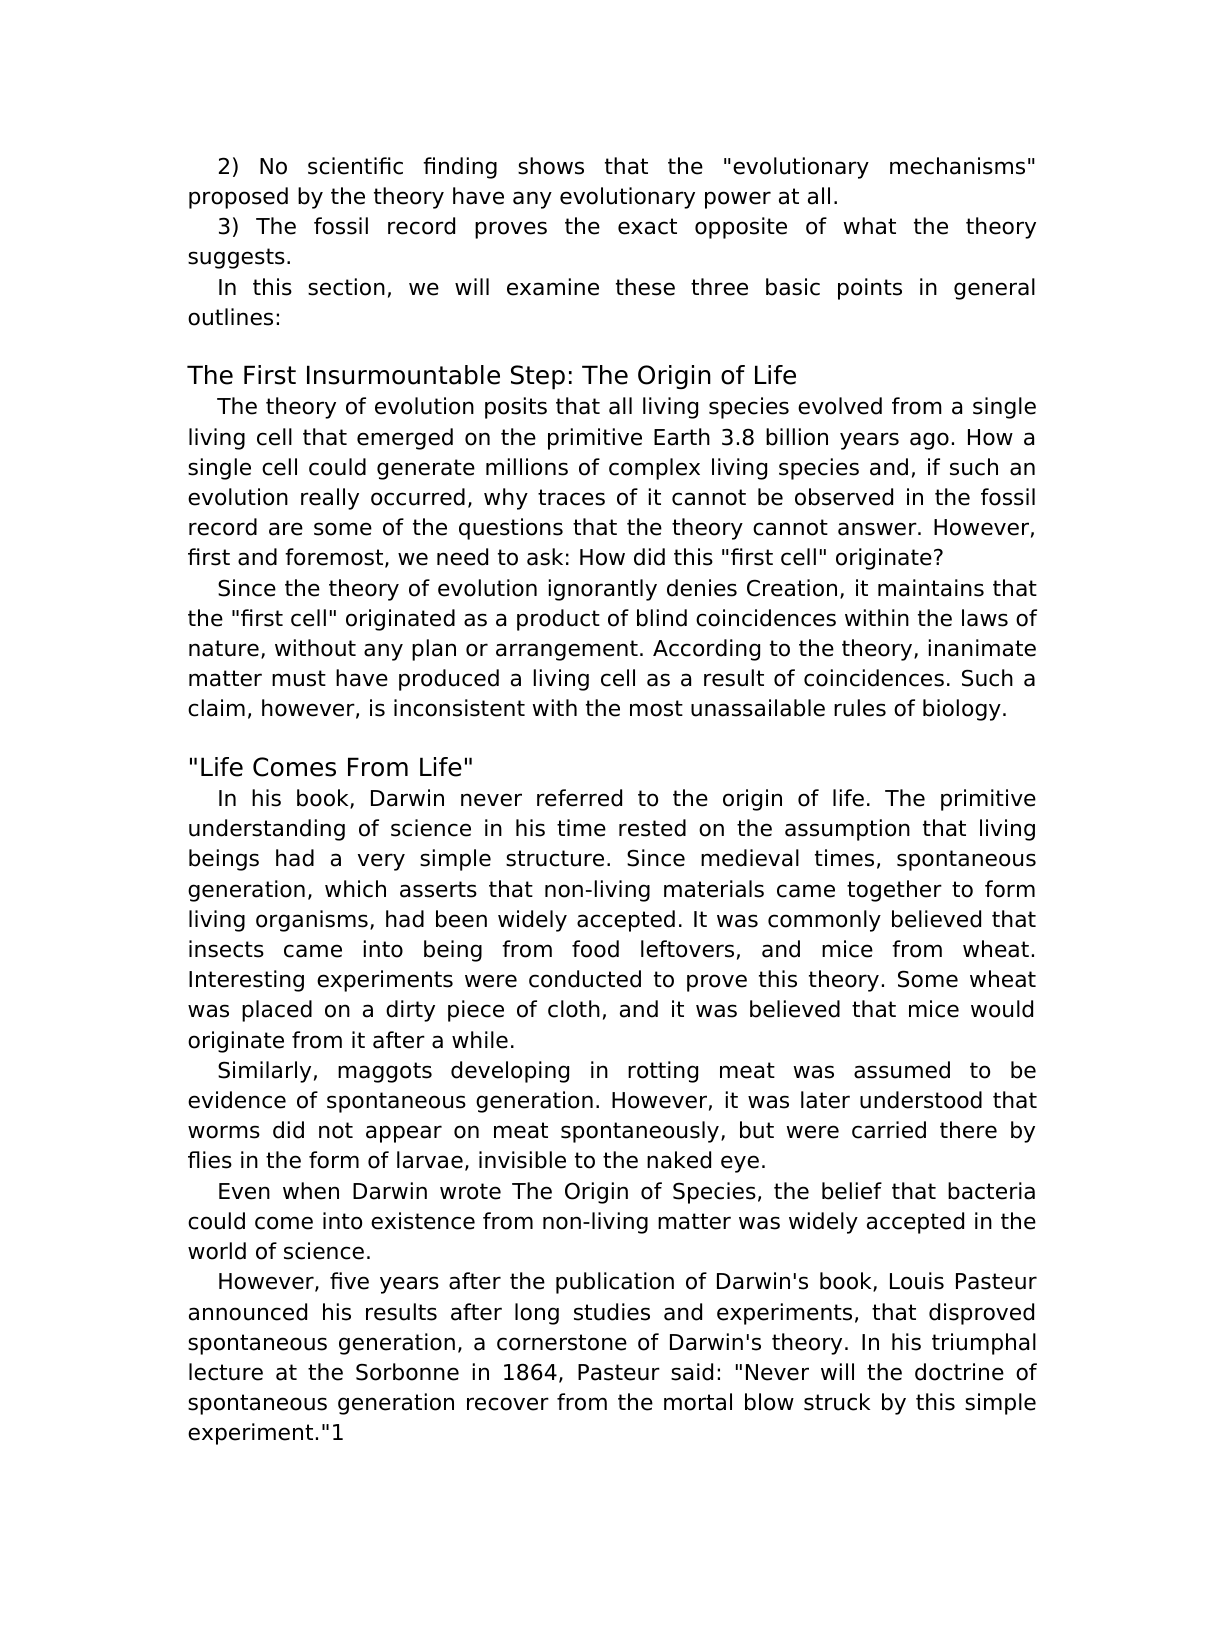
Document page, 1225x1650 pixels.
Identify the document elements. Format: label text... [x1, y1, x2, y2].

text Since the theory of evolution ignorantly denies Creation, it maintains that the "first cell" originated as a product of blind coincidences within the laws of nature, without any plan or arrangement. According to the theory, inanimate matter must have produced a living cell as a result of coincidences. Such a claim, however, is inconsistent with the most unassailable rules of biology. [187, 572, 1037, 723]
text In this section, we will examine these three basic points in general outlines: [187, 271, 1037, 331]
text 2) No scientific finding shows that the "evolutionary mechanisms" proposed by the theory have any evolutionary power at all. [187, 150, 1037, 210]
text The theory of evolution posits that all living species evolved from a single living cell that emerged on the primitive Earth 3.8 billion years ago. How a single cell could generate millions of complex living species and, if such an evolution really occurred, why traces of it cannot be observed in the fossil record are some of the questions that the theory cannot answer. However, first and foremost, we need to ask: How did this "first cell" originate? [187, 391, 1037, 572]
text Similarly, maggots developing in rotting meat was assumed to be evidence of spontaneous generation. However, it was later understood that worms did not appear on meat spontaneously, but were carried there by flies in the form of larvae, invisible to the naked eye. [187, 1054, 1037, 1175]
text However, five years after the publication of Darwin's book, Louis Pasteur announced his results after long studies and experiments, that disproved spontaneous generation, a cornerstone of Darwin's theory. In his triumphal lecture at the Sorbonne in 1864, Pasteur said: "Never will the doctrine of spontaneous generation recover from the mortal blow struck by this simple experiment."1 [187, 1266, 1037, 1447]
text Even when Darwin wrote The Origin of Species, the belief that bacteria could come into existence from non-living matter was widely accepted in the world of science. [187, 1175, 1037, 1266]
subtitle "Life Comes From Life" [187, 753, 1037, 782]
text In his book, Darwin never referred to the origin of life. The primitive understanding of science in his time rested on the assumption that living beings had a very simple structure. Since medieval times, spontaneous generation, which asserts that non-living materials came together to form living organisms, had been widely accepted. It was commonly believed that insects came into being from food leftovers, and mice from wheat. Interesting experiments were conducted to prove this theory. Some wheat was placed on a dirty piece of cloth, and it was believed that mice would originate from it after a while. [187, 782, 1037, 1054]
subtitle The First Insurmountable Step: The Origin of Life [187, 361, 1037, 391]
text 3) The fossil record proves the exact opposite of what the theory suggests. [187, 210, 1037, 271]
